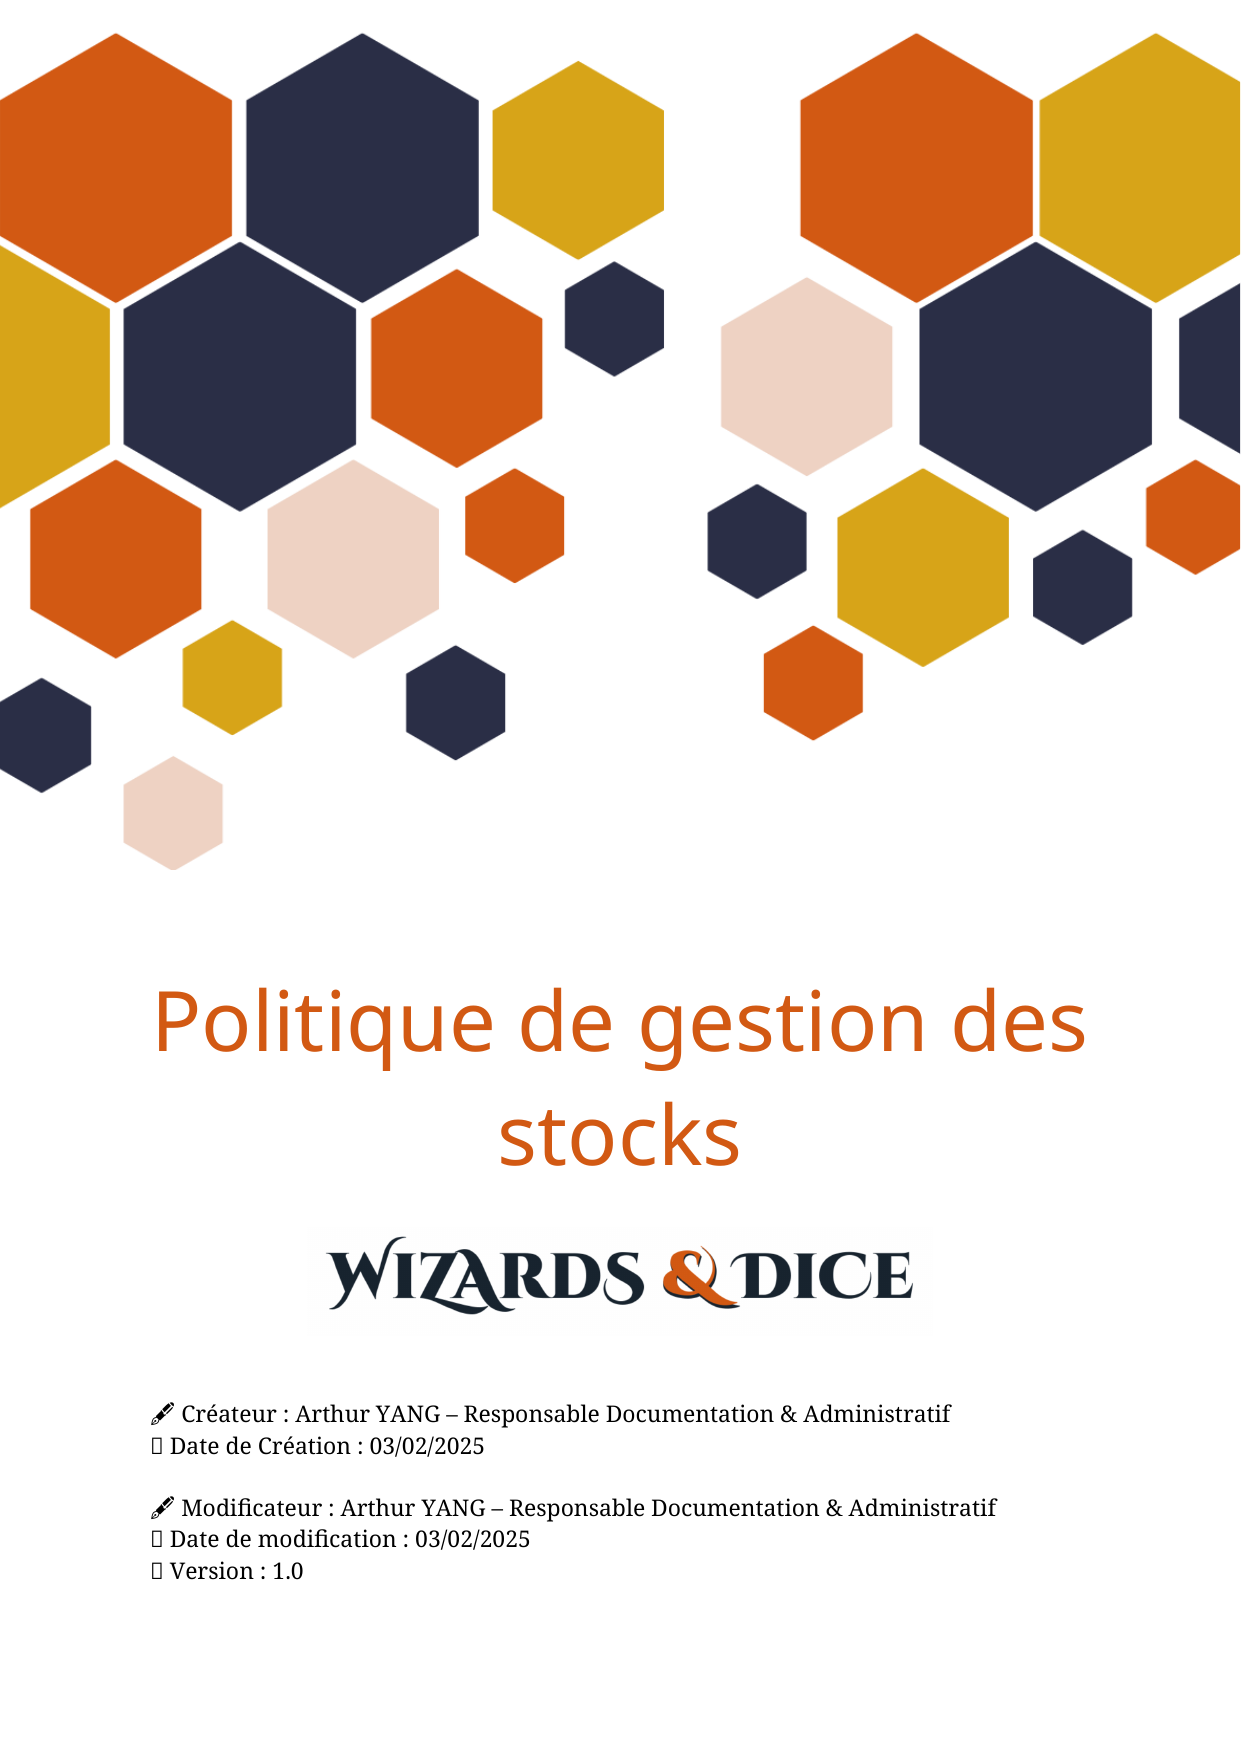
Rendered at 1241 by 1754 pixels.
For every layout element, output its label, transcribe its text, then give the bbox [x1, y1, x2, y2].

title Politique de gestion des stocks [150, 962, 1090, 1189]
text 🖋️ Modificateur : Arthur YANG – Responsable Documentation & Administratif [150, 1492, 1090, 1523]
picture [307, 1227, 934, 1336]
text 🔄 Version : 1.0 [150, 1554, 1090, 1586]
text 📅 Date de Création : 03/02/2025 [150, 1429, 1090, 1461]
picture [0, 18, 1241, 870]
text 📅 Date de modification : 03/02/2025 [150, 1523, 1090, 1554]
text 🖋️ Créateur : Arthur YANG – Responsable Documentation & Administratif [150, 1398, 1090, 1429]
